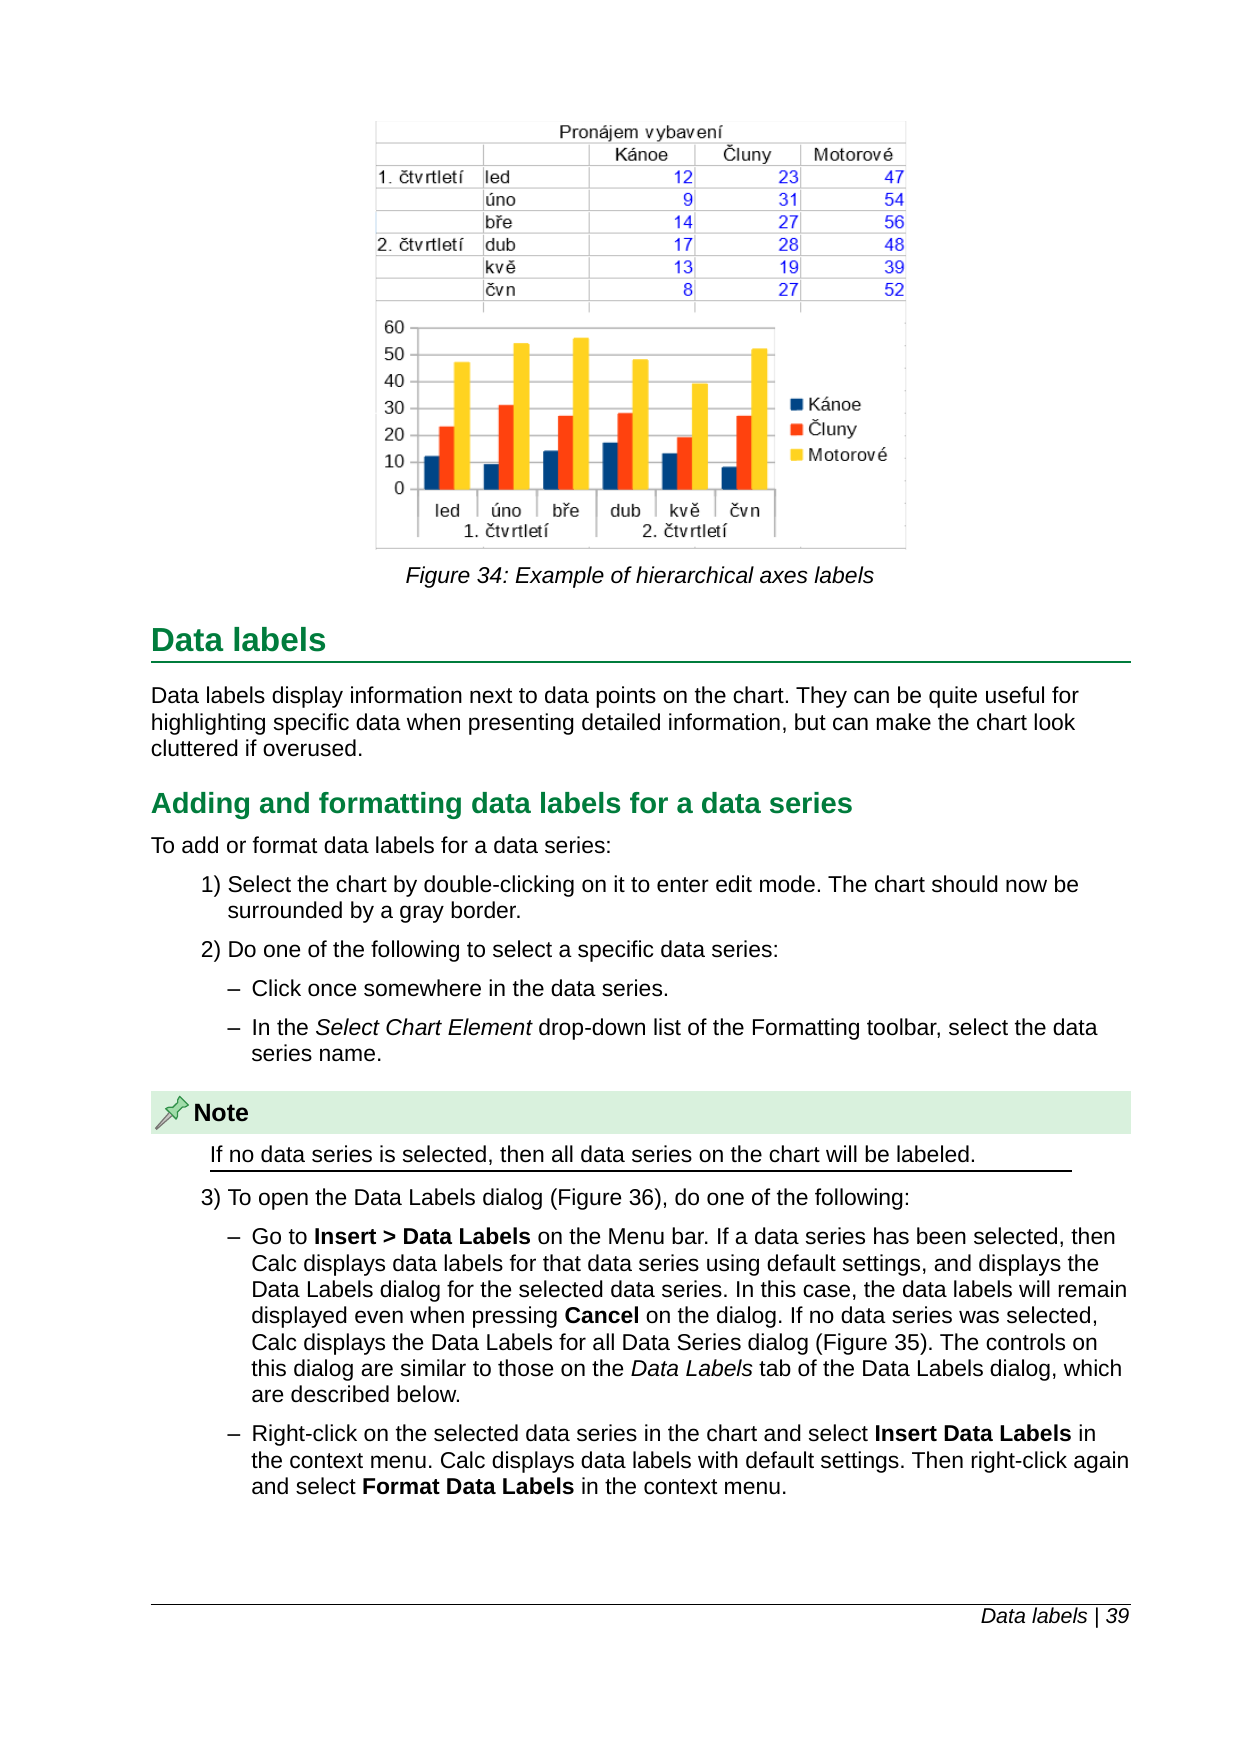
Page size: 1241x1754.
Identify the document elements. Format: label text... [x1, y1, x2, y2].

list Right-click on the selected data series in the chart and select Insert Data Labels in the context menu. Calc displays data labels with default settings. Then right-click again and select Format Data Labels in the context menu. [227, 1420, 1131, 1499]
list To open the Data Labels dialog (Figure 36), do one of the following: [227, 1184, 1131, 1211]
text If no data series is selected, then all data series on the chart will be labeled. [209, 1141, 1072, 1172]
text Data labels display information next to data points on the chart. They can be quite useful for highlighting specific data when presenting detailed information, but can make the chart look cluttered if overused. [151, 682, 1131, 761]
list Do one of the following to select a specific data series: [227, 936, 1131, 962]
list In the Select Chart Element drop-down list of the Formatting toolbar, select the data series name. [227, 1014, 1131, 1067]
picture [375, 121, 907, 550]
list Click once somewhere in the data series. [227, 975, 1131, 1001]
subtitle Adding and formatting data labels for a data series [151, 786, 1131, 820]
subtitle Note [151, 1091, 1131, 1134]
list Go to Insert > Data Labels on the Menu bar. If a data series has been selected, then Calc displays data labels for that data series using default settings, and displays the Data Labels dialog for the selected data series. In this case, the data labels will remain displayed even when pressing Cancel on the dialog. If no data series was selected, Calc displays the Data Labels for all Data Series dialog (Figure 35). The controls on this dialog are similar to those on the Data Labels tab of the Data Labels dialog, which are described below. [227, 1223, 1131, 1408]
list Select the chart by double-clicking on it to enter edit mode. The chart should now be surrounded by a gray border. [227, 871, 1131, 924]
text Figure 34: Example of hierarchical axes labels [376, 562, 906, 589]
list To add or format data labels for a data series: [151, 832, 1131, 858]
subtitle Data labels [151, 620, 1131, 661]
